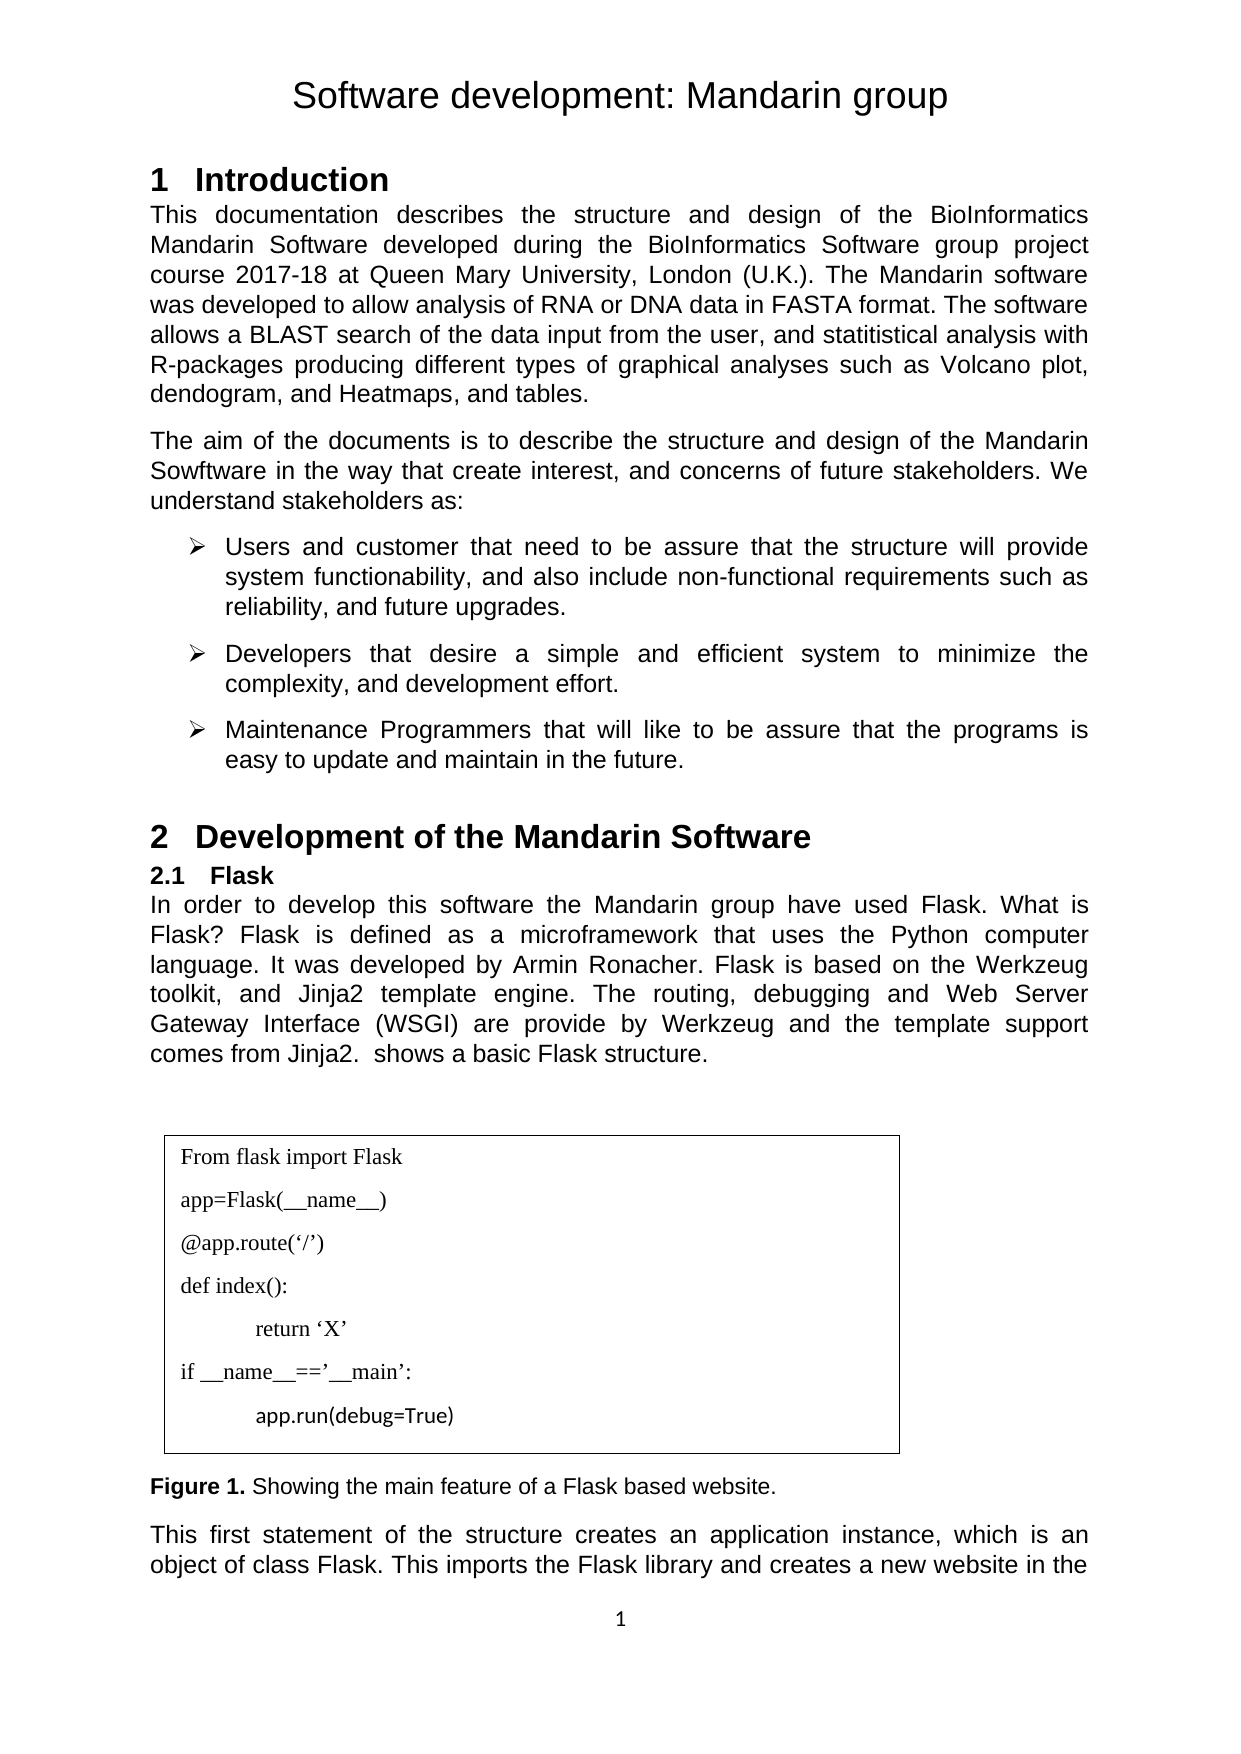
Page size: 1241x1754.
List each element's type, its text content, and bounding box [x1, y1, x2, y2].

text This first statement of the structure creates an application instance, which is an object of class Flask. This imports the Flask library and creates a new website in the variable ‘app’ (Figure 2). The second statement of the application is the route and view function. Through the route function the application knows the code required to run each URL request. Flask does this by mapping the URLs to the Python function The Python def index() is called a view function, and works as a handler for the application root URL, the return value of this function is called the response, and that is what will the user will see (Figure 3). [150, 1520, 1090, 1579]
text This documentation describes the structure and design of the BioInformatics Mandarin Software developed during the BioInformatics Software group project course 2017-18 at Queen Mary University, London (U.K.). The Mandarin software was developed to allow analysis of RNA or DNA data in FASTA format. The software allows a BLAST search of the data input from the user, and statitistical analysis with R-packages producing different types of graphical analyses such as Volcano plot, dendogram, and Heatmaps, and tables. [150, 200, 1090, 408]
subtitle Introduction [150, 160, 1090, 199]
text def index(): [180, 1272, 884, 1299]
subtitle Flask [150, 861, 1090, 890]
text In order to develop this software the Mandarin group have used Flask. What is Flask? Flask is defined as a microframework that uses the Python computer language. It was developed by Armin Ronacher. Flask is based on the Werkzeug toolkit, and Jinja2 template engine. The routing, debugging and Web Server Gateway Interface (WSGI) are provide by Werkzeug and the template support comes from Jinja2. Figure 1 shows a basic Flask structure. [150, 890, 1090, 1068]
text return ‘X’ [180, 1315, 884, 1342]
list Users and customer that need to be assure that the structure will provide system functionability, and also include non-functional requirements such as reliability, and future upgrades. [187, 532, 1090, 621]
text From flask import Flask [180, 1143, 884, 1169]
text Figure 1. Showing the main feature of a Flask based website. [150, 1473, 1090, 1499]
text if __name__==’__main’: [180, 1358, 884, 1385]
text @app.route(‘/’) [180, 1229, 884, 1256]
text app.run(debug=True) [180, 1401, 884, 1429]
subtitle Development of the Mandarin Software [150, 817, 1090, 855]
list Maintenance Programmers that will like to be assure that the programs is easy to update and maintain in the future. [187, 715, 1090, 774]
text The aim of the documents is to describe the structure and design of the Mandarin Sowftware in the way that create interest, and concerns of future stakeholders. We understand stakeholders as: [150, 426, 1090, 514]
text app=Flask(__name__) [180, 1186, 884, 1213]
list Developers that desire a simple and efficient system to minimize the complexity, and development effort. [187, 639, 1090, 698]
text Software development: Mandarin group [150, 74, 1090, 117]
